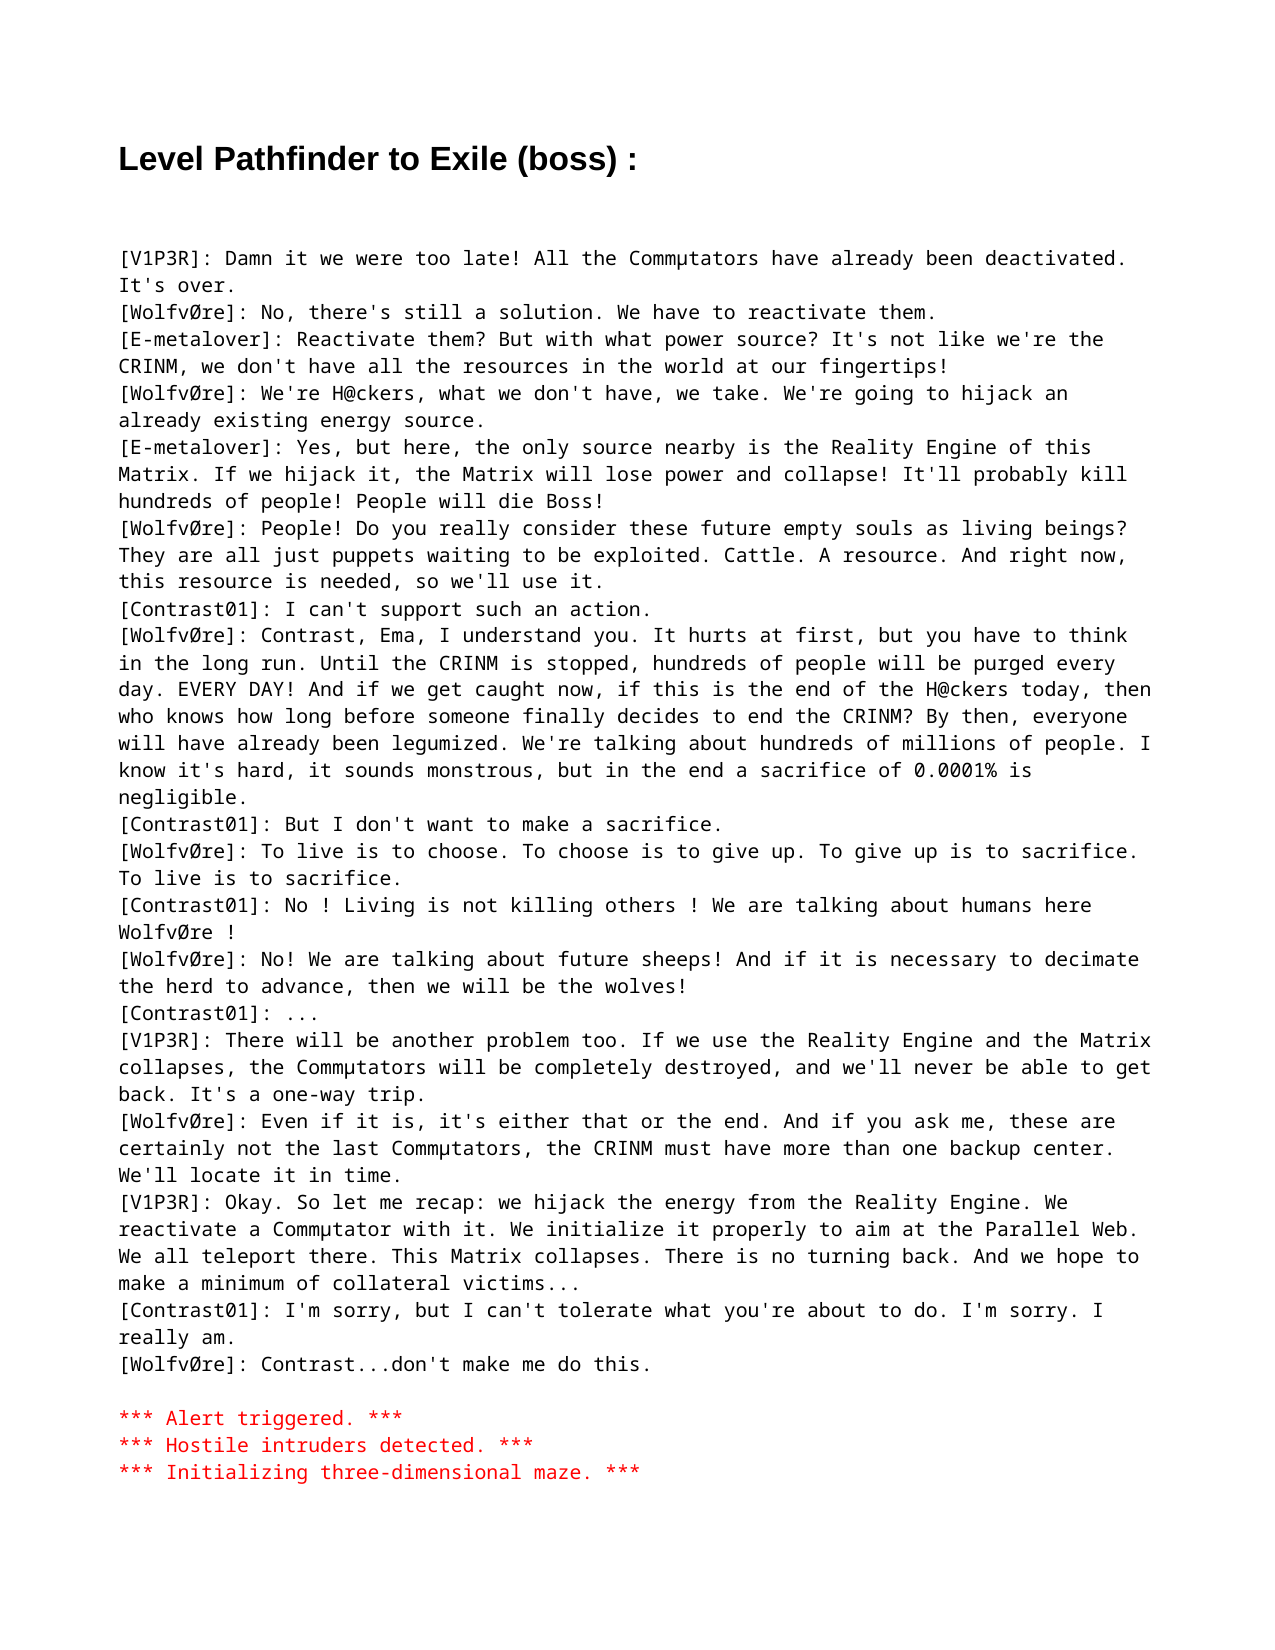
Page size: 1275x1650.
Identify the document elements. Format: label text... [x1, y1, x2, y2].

text [WolfvØre]: No, there's still a solution. We have to reactivate them. [118, 298, 1157, 325]
text *** Hostile intruders detected. *** [118, 1431, 1157, 1458]
text *** Initializing three-dimensional maze. *** [118, 1458, 1157, 1485]
text [WolfvØre]: No! We are talking about future sheeps! And if it is necessary to decimate the herd to advance, then we will be the wolves! [118, 946, 1157, 999]
text [V1P3R]: Okay. So let me recap: we hijack the energy from the Reality Engine. We reactivate a Commµtator with it. We initialize it properly to aim at the Parallel Web. We all teleport there. This Matrix collapses. There is no turning back. And we hope to make a minimum of collateral victims... [118, 1188, 1157, 1296]
text [WolfvØre]: Even if it is, it's either that or the end. And if you ask me, these are certainly not the last Commµtators, the CRINM must have more than one backup center. We'll locate it in time. [118, 1107, 1157, 1188]
text [WolfvØre]: We're H@ckers, what we don't have, we take. We're going to hijack an already existing energy source. [118, 379, 1157, 433]
text [Contrast01]: No ! Living is not killing others ! We are talking about humans here WolfvØre ! [118, 892, 1157, 946]
text [Contrast01]: But I don't want to make a sacrifice. [118, 811, 1157, 838]
text [V1P3R]: Damn it we were too late! All the Commµtators have already been deactivated. It's over. [118, 244, 1157, 298]
text [Contrast01]: I'm sorry, but I can't tolerate what you're about to do. I'm sorry. I really am. [118, 1296, 1157, 1350]
text [E-metalover]: Reactivate them? But with what power source? It's not like we're the CRINM, we don't have all the resources in the world at our fingertips! [118, 325, 1157, 379]
text [Contrast01]: ... [118, 999, 1157, 1026]
text *** Alert triggered. *** [118, 1404, 1157, 1431]
text [V1P3R]: There will be another problem too. If we use the Reality Engine and the Matrix collapses, the Commµtators will be completely destroyed, and we'll never be able to get back. It's a one-way trip. [118, 1026, 1157, 1107]
subtitle Level Pathfinder to Exile (boss) : [118, 139, 1157, 178]
text [WolfvØre]: Contrast...don't make me do this. [118, 1350, 1157, 1377]
text [WolfvØre]: People! Do you really consider these future empty souls as living beings? They are all just puppets waiting to be exploited. Cattle. A resource. And right now, this resource is needed, so we'll use it. [118, 514, 1157, 595]
text [WolfvØre]: To live is to choose. To choose is to give up. To give up is to sacrifice. To live is to sacrifice. [118, 838, 1157, 892]
text [Contrast01]: I can't support such an action. [118, 595, 1157, 622]
text [E-metalover]: Yes, but here, the only source nearby is the Reality Engine of this Matrix. If we hijack it, the Matrix will lose power and collapse! It'll probably kill hundreds of people! People will die Boss! [118, 433, 1157, 514]
text [WolfvØre]: Contrast, Ema, I understand you. It hurts at first, but you have to think in the long run. Until the CRINM is stopped, hundreds of people will be purged every day. EVERY DAY! And if we get caught now, if this is the end of the H@ckers today, then who knows how long before someone finally decides to end the CRINM? By then, everyone will have already been legumized. We're talking about hundreds of millions of people. I know it's hard, it sounds monstrous, but in the end a sacrifice of 0.0001% is negligible. [118, 622, 1157, 811]
